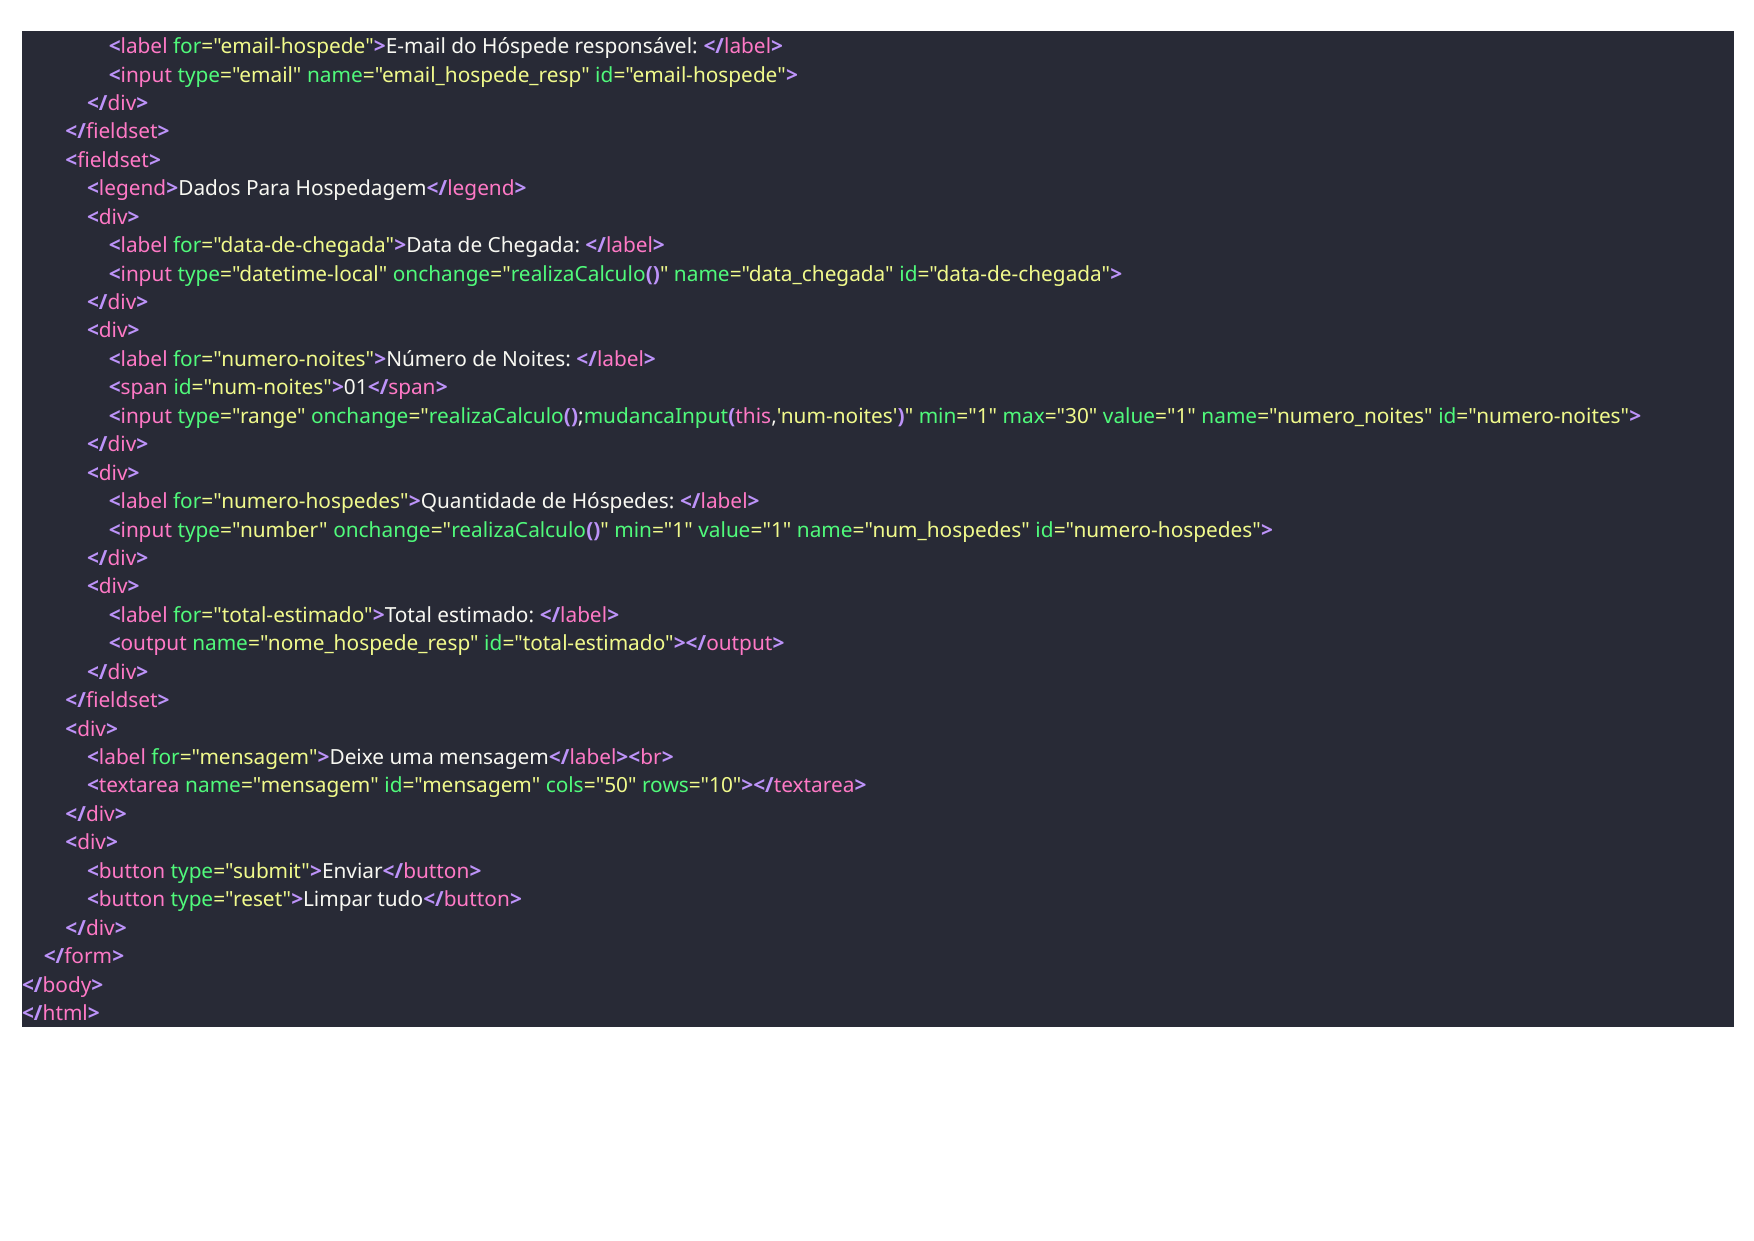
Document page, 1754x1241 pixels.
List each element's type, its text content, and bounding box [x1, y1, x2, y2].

text <label for="email-hospede">E-mail do Hóspede responsável: </label> <input type="email" name="email_hospede_resp" id="email-hospede"> </div> </fieldset> <fieldset> <legend>Dados Para Hospedagem</legend> <div> <label for="data-de-chegada">Data de Chegada: </label> <input type="datetime-local" onchange="realizaCalculo()" name="data_chegada" id="data-de-chegada"> </div> <div> <label for="numero-noites">Número de Noites: </label> <span id="num-noites">01</span> <input type="range" onchange="realizaCalculo();mudancaInput(this,'num-noites')" min="1" max="30" value="1" name="numero_noites" id="numero-noites"> </div> <div> <label for="numero-hospedes">Quantidade de Hóspedes: </label> <input type="number" onchange="realizaCalculo()" min="1" value="1" name="num_hospedes" id="numero-hospedes"> </div> <div> <label for="total-estimado">Total estimado: </label> <output name="nome_hospede_resp" id="total-estimado"></output> </div> </fieldset> <div> <label for="mensagem">Deixe uma mensagem</label><br> <textarea name="mensagem" id="mensagem" cols="50" rows="10"></textarea> </div> <div> <button type="submit">Enviar</button> <button type="reset">Limpar tudo</button> </div> </form> </body> </html> [22, 31, 1734, 1027]
